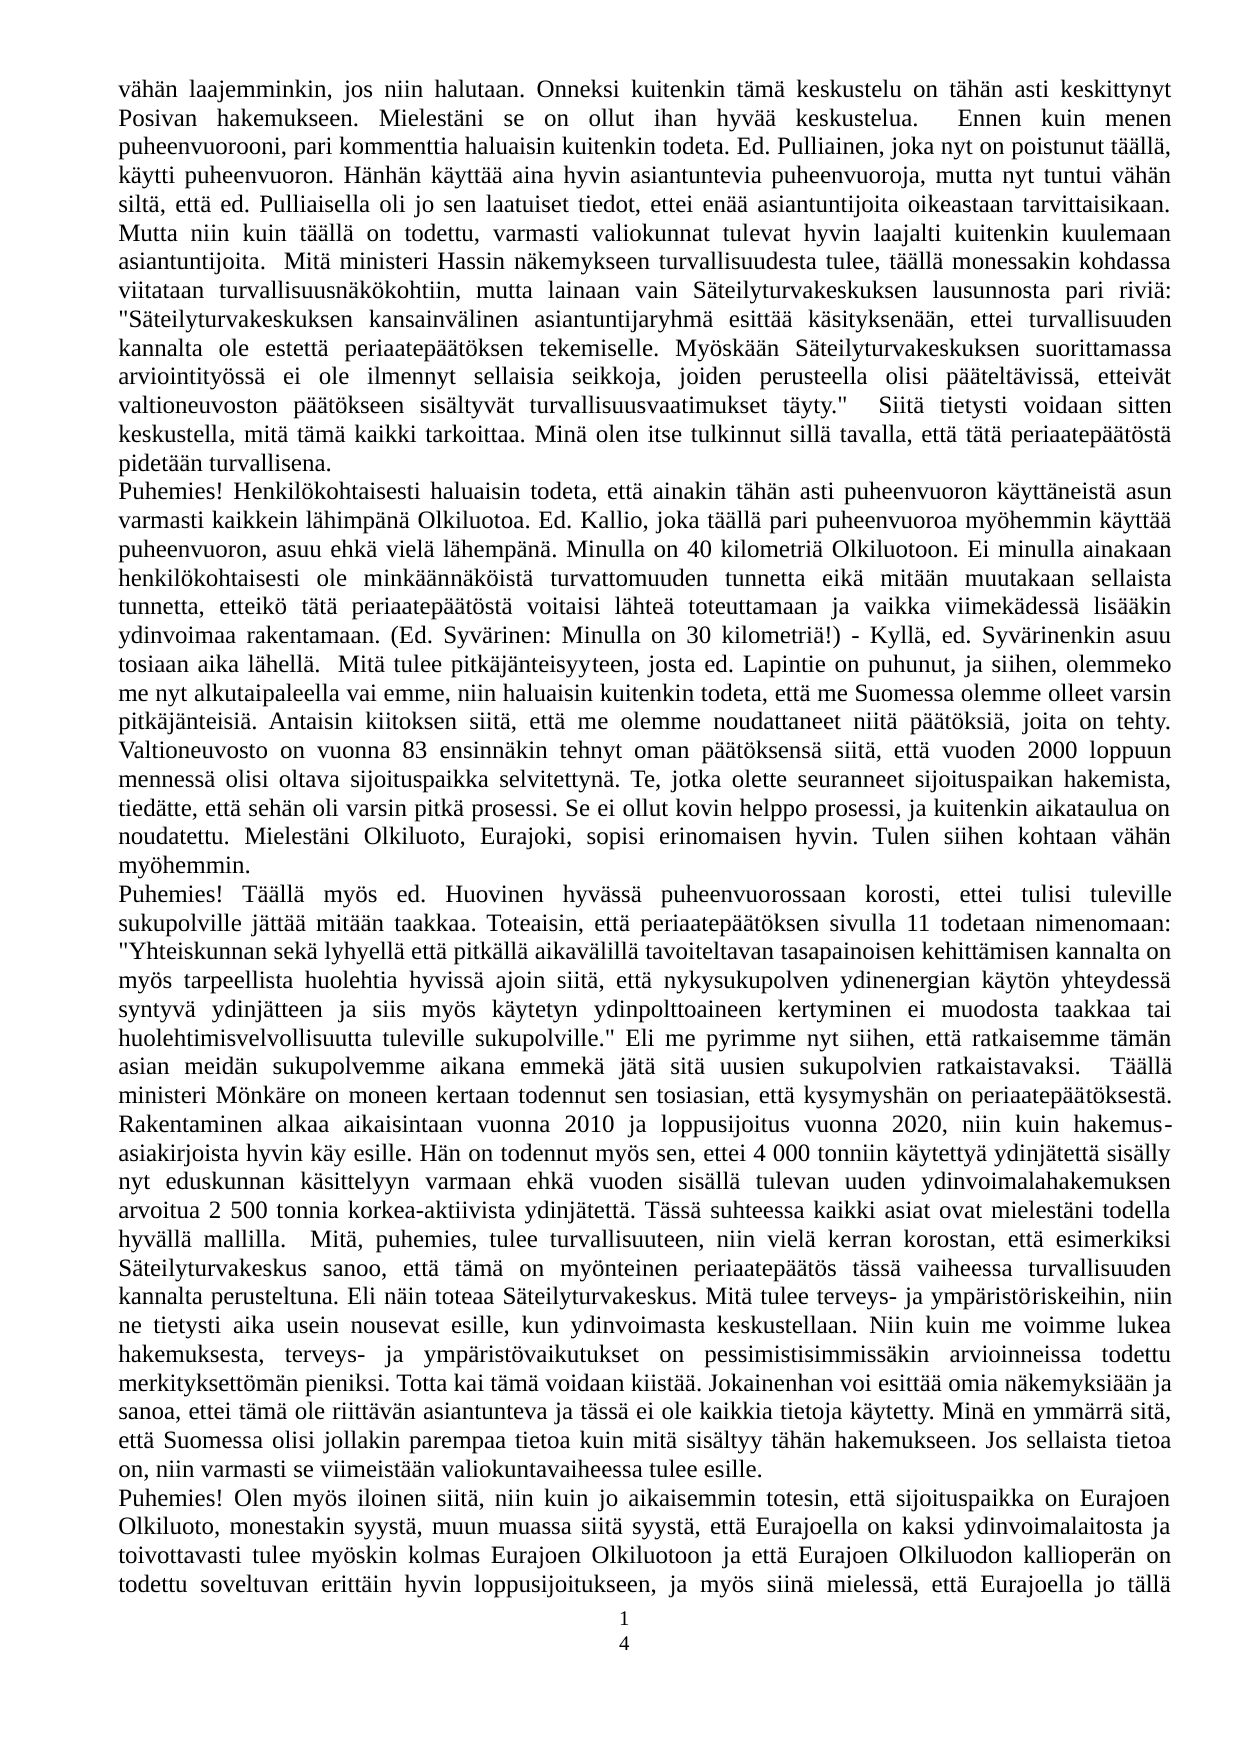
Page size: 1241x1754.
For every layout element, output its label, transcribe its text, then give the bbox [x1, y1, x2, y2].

text vähän laajemminkin, jos niin halutaan. Onneksi kuitenkin tämä keskustelu on tähän asti keskittynyt Posivan hakemukseen. Mielestäni se on ollut ihan hyvää keskustelua. Ennen kuin menen puheenvuorooni, pari kommenttia haluaisin kuitenkin todeta. Ed. Pulliainen, joka nyt on poistunut täällä, käytti puheenvuoron. Hänhän käyttää aina hyvin asiantuntevia puheenvuoroja, mutta nyt tuntui vähän siltä, että ed. Pulliaisella oli jo sen laatuiset tiedot, ettei enää asiantuntijoita oikeastaan tarvittaisikaan. Mutta niin kuin täällä on todettu, varmasti valiokunnat tulevat hyvin laajalti kuitenkin kuulemaan asiantuntijoita. Mitä ministeri Hassin näkemykseen turvallisuudesta tulee, täällä monessakin kohdassa viitataan turvallisuusnäkökohtiin, mutta lainaan vain Säteilyturvakeskuksen lausunnosta pari riviä: "Säteilyturvakeskuksen kansainvälinen asiantuntijaryhmä esittää käsityksenään, ettei turvallisuuden kannalta ole estettä periaatepäätöksen tekemiselle. Myöskään Säteilyturvakeskuksen suorittamassa arviointityössä ei ole ilmennyt sellaisia seikkoja, joiden perusteella olisi pääteltävissä, etteivät valtioneuvoston päätökseen sisältyvät turvallisuus­vaatimukset täyty." Siitä tietysti voidaan sitten keskustella, mitä tämä kaikki tarkoittaa. Minä olen itse tulkinnut sillä tavalla, että tätä periaatepäätöstä pidetään turvallisena. [118, 74, 1172, 476]
text Puhemies! Täällä myös ed. Huovinen hyvässä puheenvuo­rossaan korosti, ettei tulisi tuleville sukupolville jättää mitään taakkaa. Toteaisin, että periaatepäätöksen sivulla 11 todetaan nimenomaan: "Yhteiskunnan sekä lyhyellä että pitkällä aikavälillä tavoiteltavan tasapainoisen kehittämisen kannalta on myös tarpeellista huolehtia hyvissä ajoin siitä, että nykysukupolven ydinenergian käytön yhteydessä syntyvä ydinjätteen ja siis myös käytetyn ydinpolttoaineen kertyminen ei muodosta taakkaa tai huolehtimisvelvollisuutta tuleville sukupolville." Eli me pyrimme nyt siihen, että ratkaisemme tämän asian meidän sukupolvemme aikana emmekä jätä sitä uusien sukupolvien ratkaistavak­si. Täällä ministeri Mönkäre on moneen kertaan todennut sen tosiasian, että kysymyshän on periaatepää­töksestä. Rakentaminen alkaa aikaisintaan vuonna 2010 ja loppusijoitus vuonna 2020, niin kuin hakemus­asiakirjoista hyvin käy esille. Hän on todennut myös sen, ettei 4 000 tonniin käytettyä ydinjätettä sisälly nyt eduskunnan käsittelyyn varmaan ehkä vuoden sisällä tulevan uuden ydinvoimalahakemuksen arvoitua 2 500 tonnia korkea-aktiivista ydinjätettä. Tässä suhteessa kaikki asiat ovat mielestäni todella hyvällä mallilla. Mitä, puhemies, tulee turvallisuuteen, niin vielä kerran korostan, että esimerkiksi Säteilyturvakeskus sanoo, että tämä on myönteinen periaatepäätös tässä vaiheessa turvallisuuden kannalta perusteltuna. Eli näin toteaa Säteilyturvakeskus. Mitä tulee terveys- ja ympäristö­riskeihin, niin ne tietysti aika usein nousevat esille, kun ydinvoimasta keskustellaan. Niin kuin me voimme lukea hakemuksesta, terveys- ja ympäristövaikutukset on pessimistisimmissäkin arvioinneissa todettu merkityksettömän pieniksi. Totta kai tämä voidaan kiistää. Jokainenhan voi esittää omia näkemyksiään ja sanoa, ettei tämä ole riittävän asiantunteva ja tässä ei ole kaikkia tietoja käytetty. Minä en ymmärrä sitä, että Suomessa olisi jollakin parempaa tietoa kuin mitä sisältyy tähän hakemukseen. Jos sellaista tietoa on, niin varmasti se viimeistään valiokuntavaiheessa tulee esille. [118, 879, 1172, 1483]
text Puhemies! Henkilökohtaisesti haluaisin todeta, että ainakin tähän asti puheenvuoron käyttäneistä asun varmasti kaikkein lähimpänä Olkiluotoa. Ed. Kallio, joka täällä pari puheenvuoroa myöhemmin käyttää puheenvuoron, asuu ehkä vielä lähempänä. Minulla on 40 kilometriä Olkiluotoon. Ei minulla ainakaan henkilökohtaisesti ole minkään­näköistä turvattomuuden tunnetta eikä mitään muutakaan sellaista tunnetta, etteikö tätä periaatepäätöstä voitaisi lähteä toteuttamaan ja vaikka viimekädessä lisääkin ydinvoimaa rakentamaan. (Ed. Syvärinen: Minulla on 30 kilometriä!) - Kyllä, ed. Syvärinenkin asuu tosiaan aika lähellä. Mitä tulee pitkäjänteisyy­teen, josta ed. Lapintie on puhunut, ja siihen, olemmeko me nyt alkutai­paleella vai emme, niin haluaisin kuitenkin todeta, että me Suomessa olemme olleet varsin pitkäjänteisiä. Antaisin kiitoksen siitä, että me olemme noudattaneet niitä päätöksiä, joita on tehty. Valtioneuvosto on vuonna 83 ensinnäkin tehnyt oman päätöksensä siitä, että vuoden 2000 loppuun mennessä olisi oltava sijoituspaikka selvitettynä. Te, jotka olette seuranneet sijoituspaikan hakemista, tiedätte, että sehän oli varsin pitkä prosessi. Se ei ollut kovin helppo prosessi, ja kuitenkin aikataulua on noudatettu. Mielestäni Olkiluoto, Eurajoki, sopisi erinomaisen hyvin. Tulen siihen kohtaan vähän myöhemmin. [118, 476, 1172, 879]
text Puhemies! Olen myös iloinen siitä, niin kuin jo aikaisemmin totesin, että sijoituspaikka on Eurajoen Olkiluoto, monestakin syystä, muun muassa siitä syystä, että Eurajoella on kaksi ydinvoimalaitosta ja toivottavasti tulee myöskin kolmas Eurajoen Olkiluotoon ja että Eurajoen Olkiluodon kallioperän on todettu soveltuvan erittäin hyvin loppusijoitukseen, ja myös siinä mielessä, että Eurajoella jo tällä [118, 1483, 1172, 1598]
